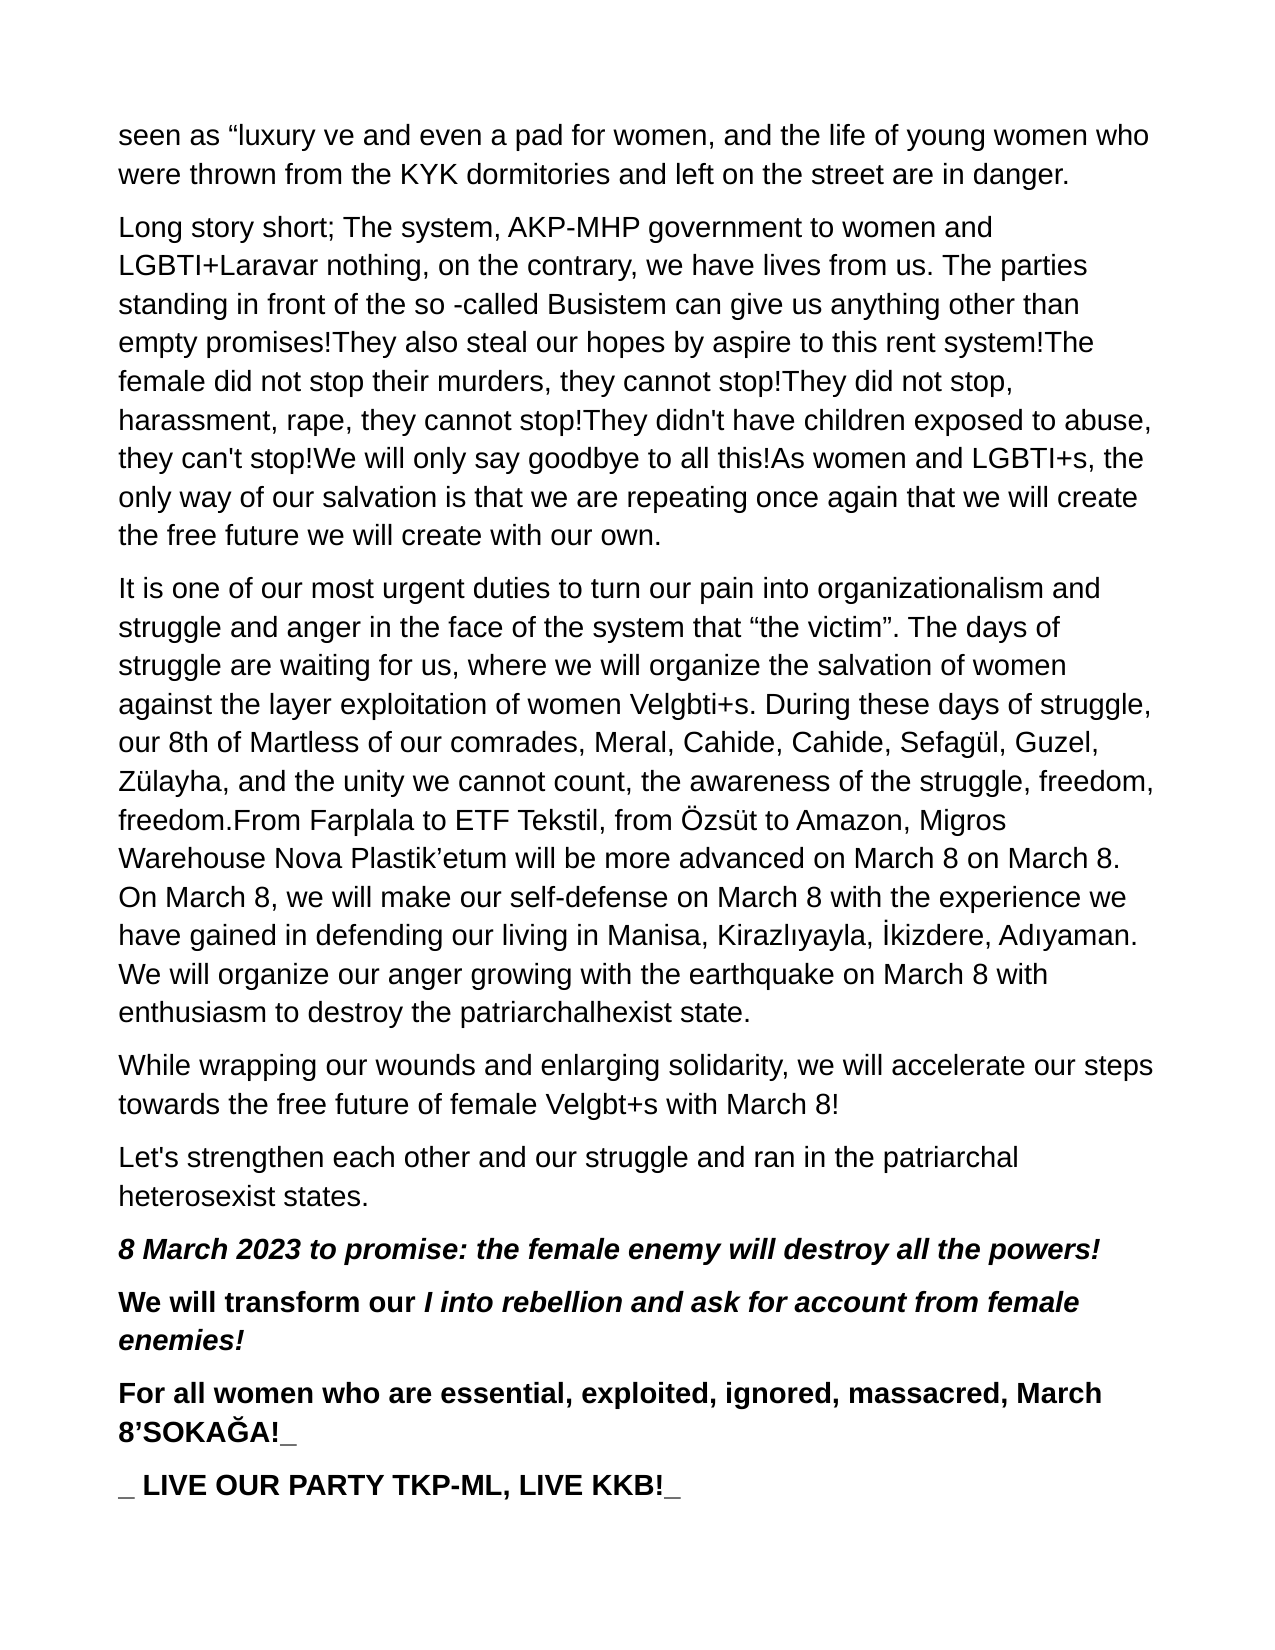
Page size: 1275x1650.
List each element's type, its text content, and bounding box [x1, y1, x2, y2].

text It is one of our most urgent duties to turn our pain into organizationalism and struggle and anger in the face of the system that “the victim”. The days of struggle are waiting for us, where we will organize the salvation of women against the layer exploitation of women Velgbti+s. During these days of struggle, our 8th of Martless of our comrades, Meral, Cahide, Cahide, Sefagül, Guzel, Zülayha, and the unity we cannot count, the awareness of the struggle, freedom, freedom.From Farplala to ETF Tekstil, from Özsüt to Amazon, Migros Warehouse Nova Plastik’etum will be more advanced on March 8 on March 8. On March 8, we will make our self-defense on March 8 with the experience we have gained in defending our living in Manisa, Kirazlıyayla, İkizdere, Adıyaman. We will organize our anger growing with the earthquake on March 8 with enthusiasm to destroy the patriarchalhexist state. [118, 571, 1157, 1029]
text While wrapping our wounds and enlarging solidarity, we will accelerate our steps towards the free future of female Velgbt+s with March 8! [118, 1048, 1157, 1120]
text _ LIVE OUR PARTY TKP-ML, LIVE KKB!_ [118, 1468, 1157, 1502]
text seen as “luxury ve and even a pad for women, and the life of young women who were thrown from the KYK dormitories and left on the street are in danger. [118, 118, 1157, 190]
text Let's strengthen each other and our struggle and ran in the patriarchal heterosexist states. [118, 1140, 1157, 1212]
text Long story short; The system, AKP-MHP government to women and LGBTI+Laravar nothing, on the contrary, we have lives from us. The parties standing in front of the so -called Busistem can give us anything other than empty promises!They also steal our hopes by aspire to this rent system!The female did not stop their murders, they cannot stop!They did not stop, harassment, rape, they cannot stop!They didn't have children exposed to abuse, they can't stop!We will only say goodbye to all this!As women and LGBTI+s, the only way of our salvation is that we are repeating once again that we will create the free future we will create with our own. [118, 210, 1157, 552]
text For all women who are essential, exploited, ignored, massacred, March 8’SOKAĞA!_ [118, 1376, 1157, 1448]
text 8 March 2023 to promise: the female enemy will destroy all the powers! [118, 1232, 1157, 1265]
text We will transform our I into rebellion and ask for account from female enemies! [118, 1285, 1157, 1357]
